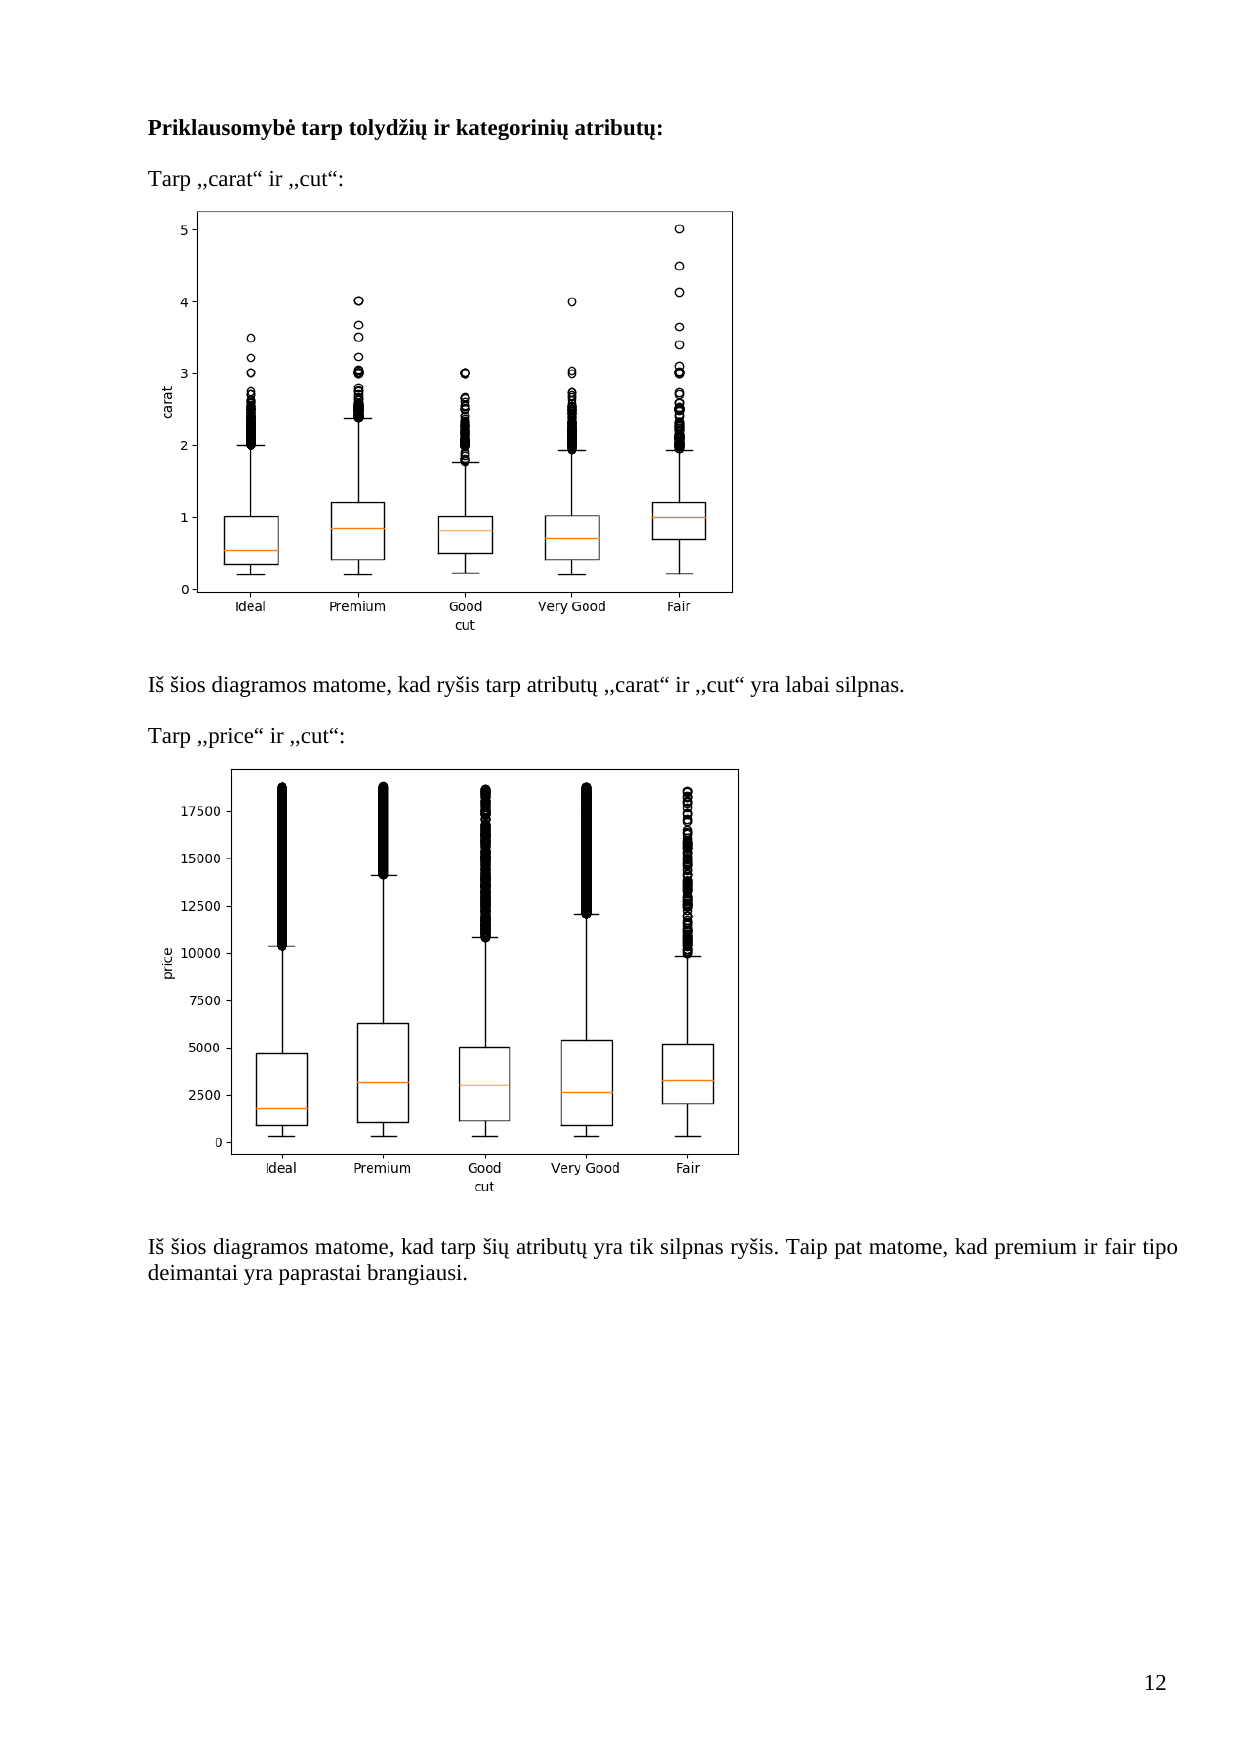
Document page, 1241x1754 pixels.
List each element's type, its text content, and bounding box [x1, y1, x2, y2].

subtitle Iš šios diagramos matome, kad ryšis tarp atributų ,,carat“ ir ,,cut“ yra labai silpnas. [148, 216, 1181, 697]
subtitle Iš šios diagramos matome, kad tarp šių atributų yra tik silpnas ryšis. Taip pat matome, kad premium ir fair tipo deimantai yra paprastai brangiausi. [148, 773, 1181, 1285]
subtitle Tarp ,,price“ ir ,,cut“: [148, 722, 1181, 748]
subtitle Priklausomybė tarp tolydžių ir kategorinių atributų: [148, 114, 1181, 140]
subtitle Tarp ,,carat“ ir ,,cut“: [148, 165, 1181, 191]
picture [147, 754, 752, 1208]
picture [147, 197, 746, 646]
